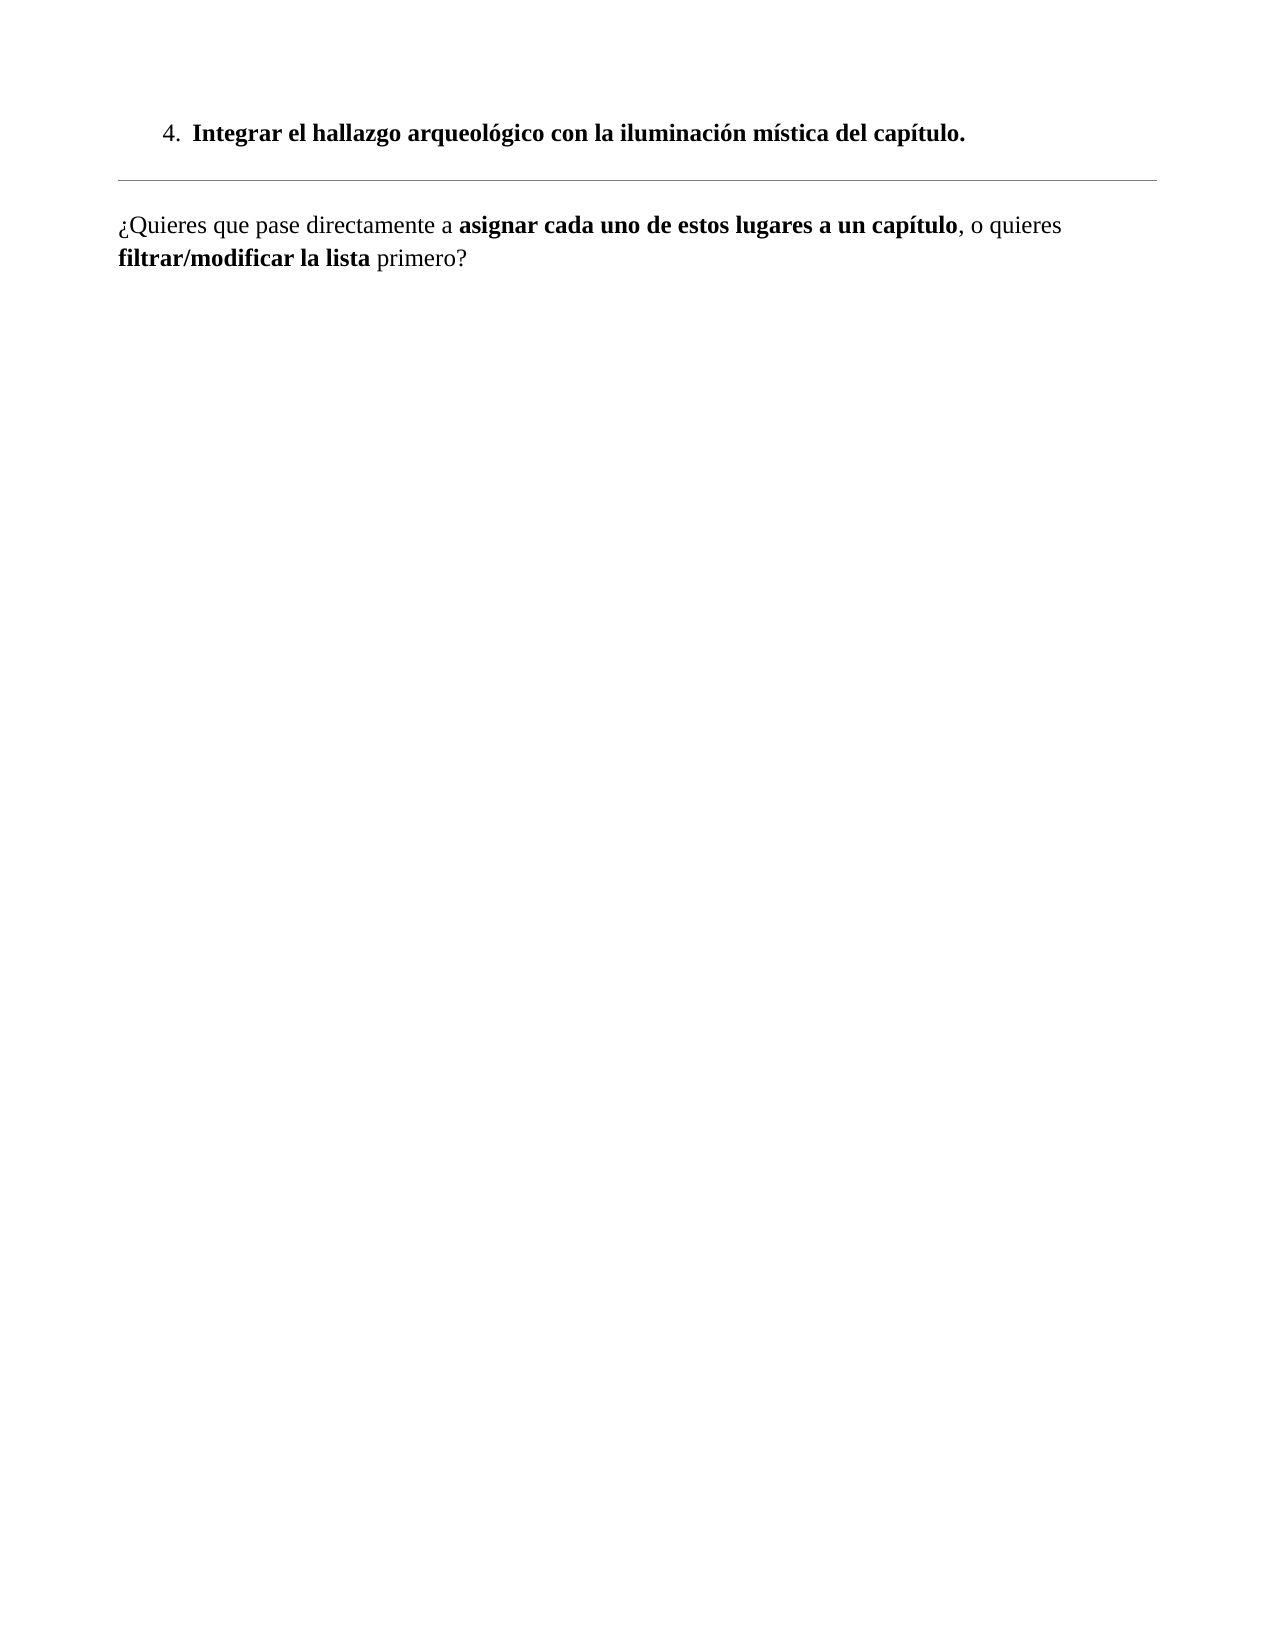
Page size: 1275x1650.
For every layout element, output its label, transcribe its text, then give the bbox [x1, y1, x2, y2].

text ¿Quieres que pase directamente a asignar cada uno de estos lugares a un capítulo, o quieres filtrar/modificar la lista primero? [118, 210, 1157, 272]
list Integrar el hallazgo arqueológico con la iluminación mística del capítulo. [162, 118, 1157, 147]
